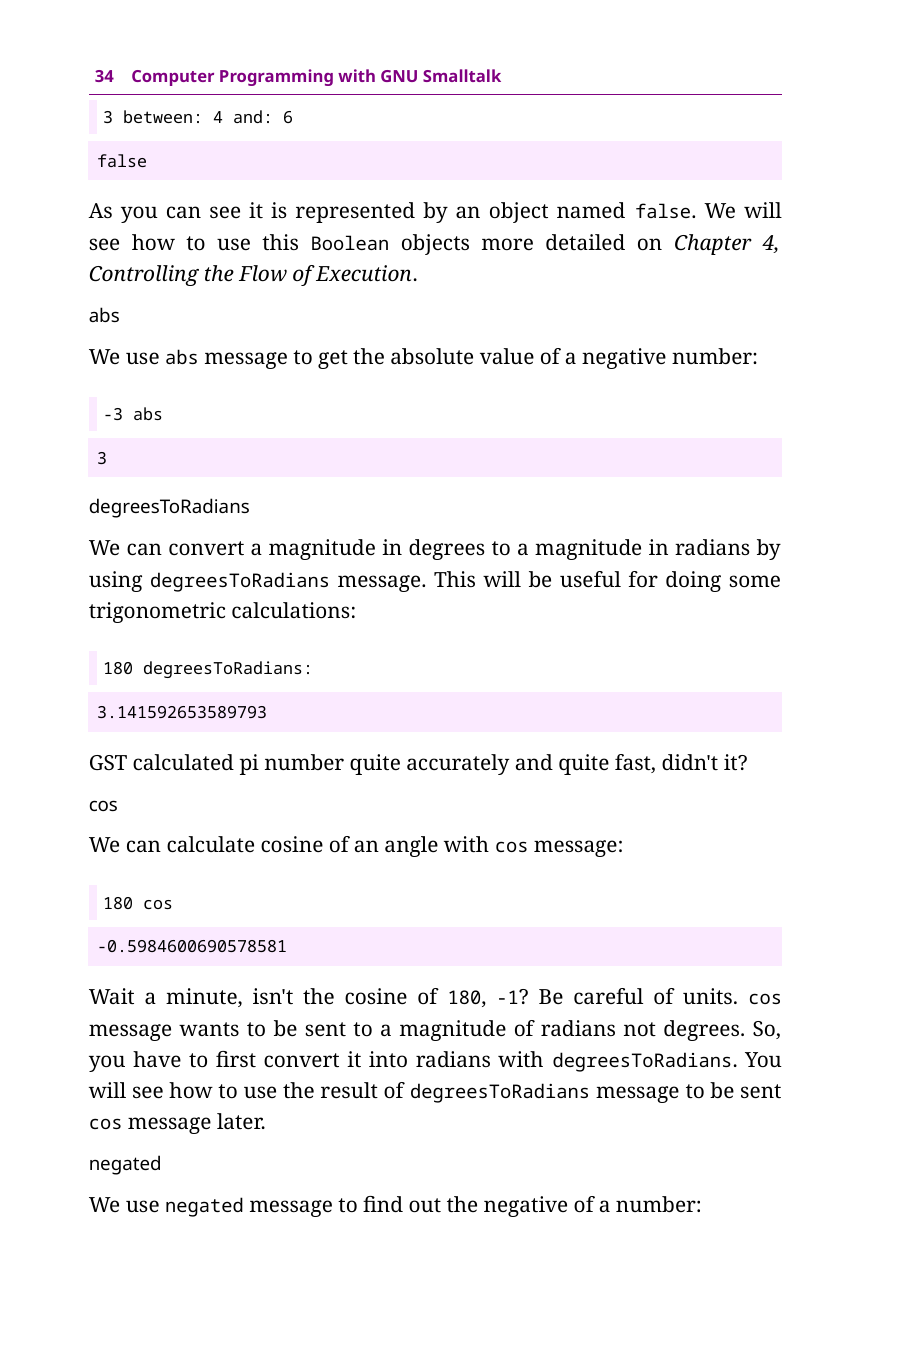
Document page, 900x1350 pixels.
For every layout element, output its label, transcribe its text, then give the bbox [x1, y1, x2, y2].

subtitle cos [88, 791, 782, 816]
text Wait a minute, isn't the cosine of 180, -1? Be careful of units. cos message wants to be sent to a magnitude of radians not degrees. So, you have to first convert it into radians with degreesToRadians. You will see how to use the result of degreesToRadians message to be sent cos message later. [88, 982, 782, 1136]
text We use negated message to find out the negative of a number: [88, 1190, 782, 1219]
text GST calculated pi number quite accurately and quite fast, didn't it? [88, 748, 782, 776]
text -3 abs [97, 397, 782, 431]
text 180 cos [97, 885, 782, 920]
text 180 degreesToRadians: [97, 651, 782, 685]
text 3 between: 4 and: 6 [97, 100, 782, 134]
text As you can see it is represented by an object named false. We will see how to use this Boolean objects more detailed on Chapter 4, Controlling the Flow of Execution. [88, 197, 782, 288]
subtitle degreesToRadians [88, 494, 782, 519]
text 3.141592653589793 [97, 701, 773, 723]
text false [97, 149, 773, 172]
subtitle negated [88, 1150, 782, 1176]
subtitle abs [88, 302, 782, 328]
text We can calculate cosine of an angle with cos message: [88, 831, 782, 859]
text -0.5984600690578581 [97, 935, 773, 958]
text We can convert a magnitude in degrees to a magnitude in radians by using degreesToRadians message. This will be useful for doing some trigonometric calculations: [88, 533, 782, 624]
text 3 [97, 446, 773, 469]
text We use abs message to get the absolute value of a negative number: [88, 342, 782, 370]
